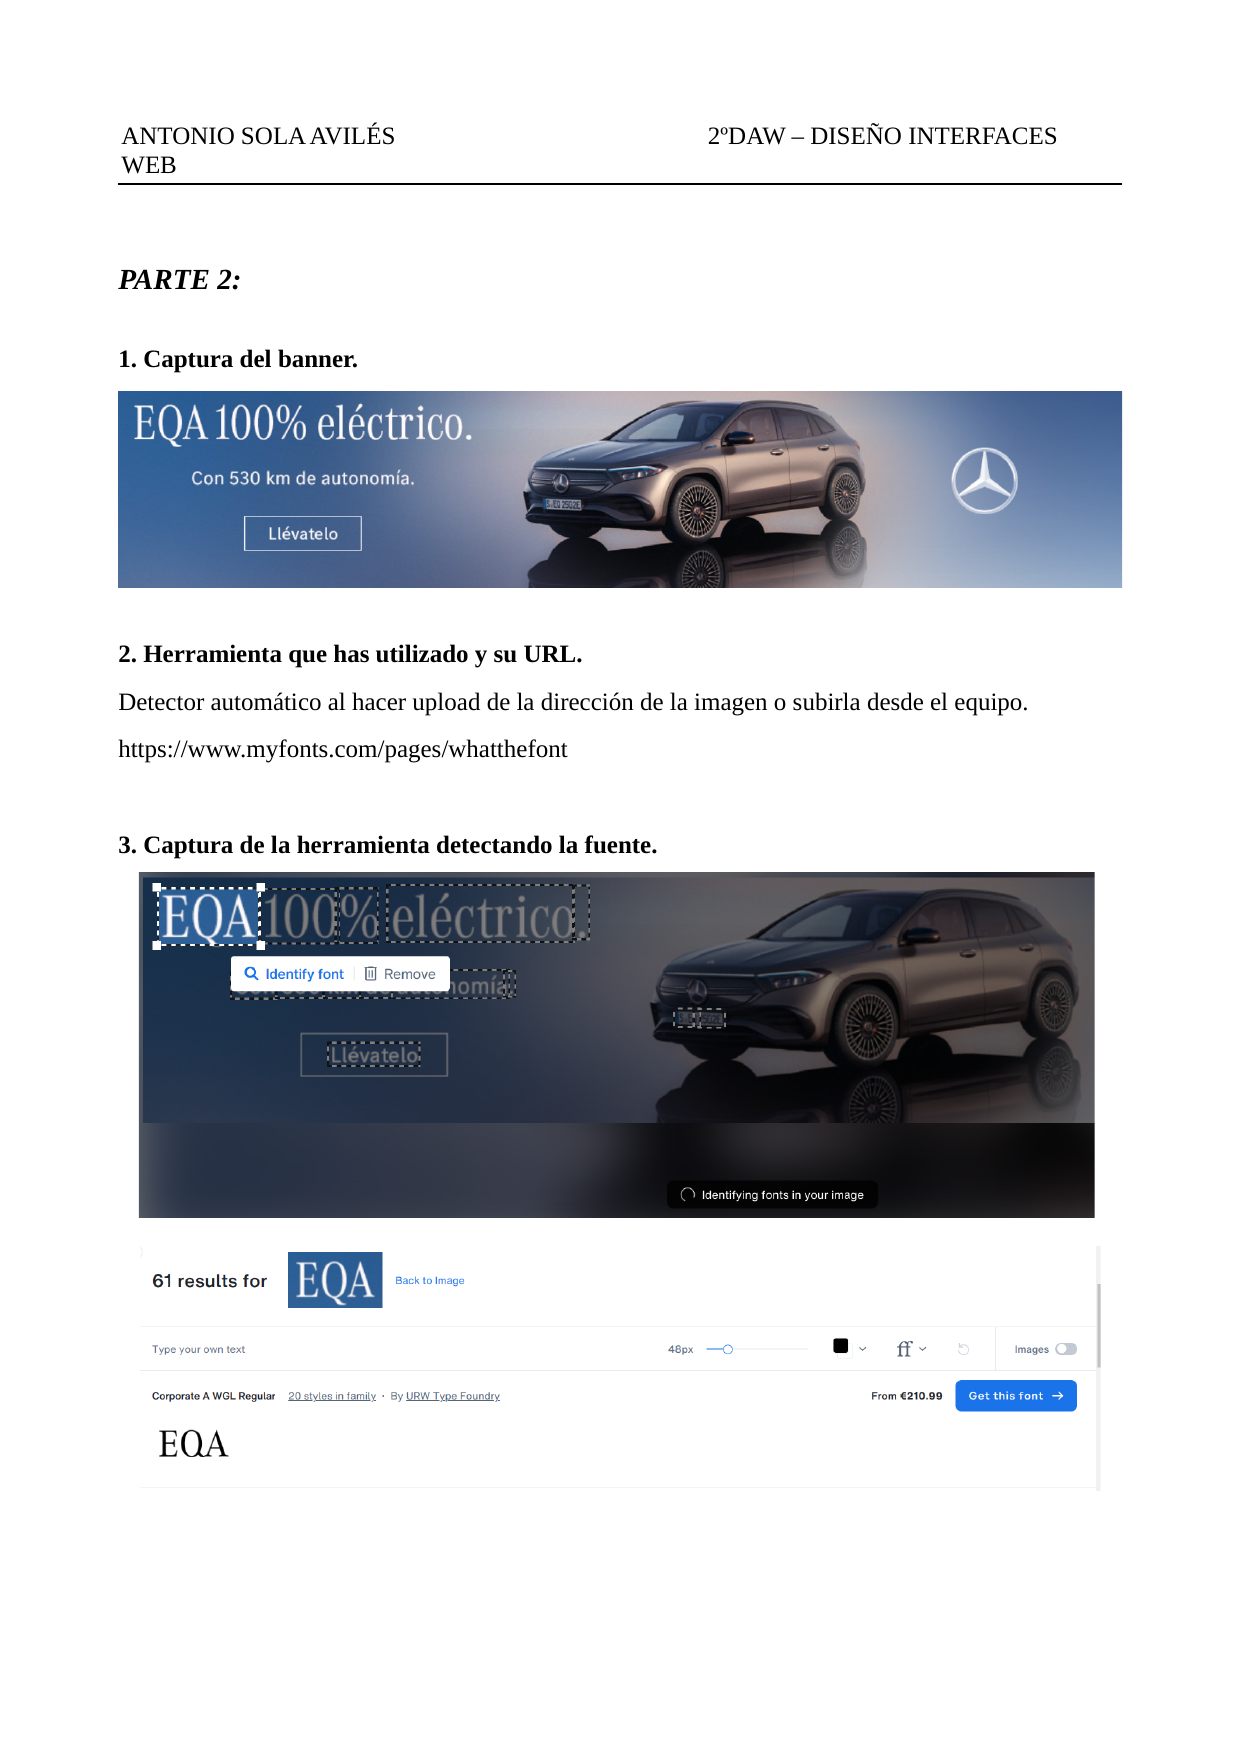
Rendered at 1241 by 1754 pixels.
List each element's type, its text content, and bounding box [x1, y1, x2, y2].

text Detector automático al hacer upload de la dirección de la imagen o subirla desde el equipo. [118, 687, 1122, 716]
picture [118, 391, 1123, 588]
text PARTE 2: [118, 262, 1122, 295]
text https://www.myfonts.com/pages/whatthefont [118, 734, 1122, 763]
picture [139, 1246, 1101, 1491]
picture [138, 872, 1095, 1218]
text 3. Captura de la herramienta detectando la fuente. [118, 830, 1122, 858]
text 2. Herramienta que has utilizado y su URL. [118, 639, 1122, 668]
text 1. Captura del banner. [118, 344, 1122, 372]
